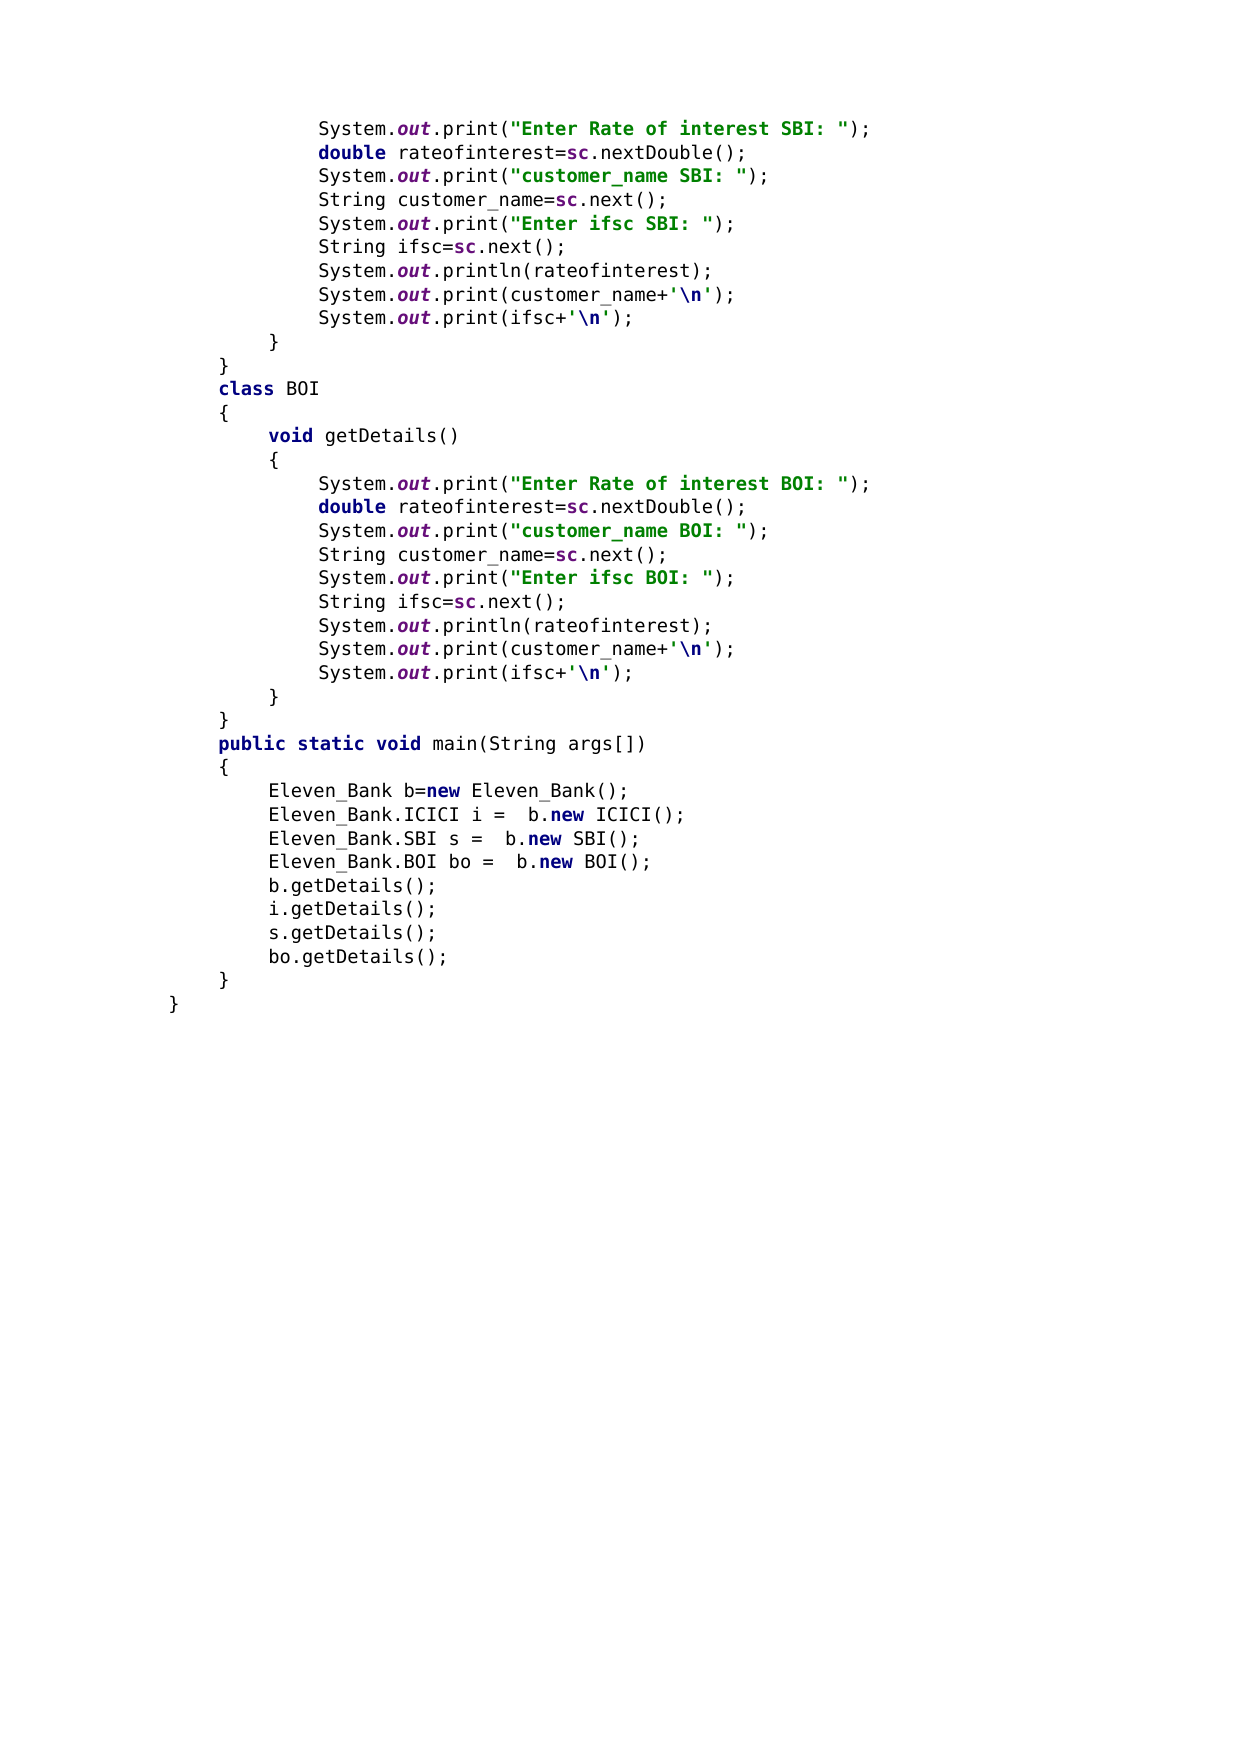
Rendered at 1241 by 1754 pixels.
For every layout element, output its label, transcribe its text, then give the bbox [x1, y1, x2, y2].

text String ifsc=sc.next(); [118, 591, 1122, 615]
text System.out.println(rateofinterest); [118, 260, 1122, 284]
text System.out.print("Enter ifsc SBI: "); [118, 213, 1122, 236]
text double rateofinterest=sc.nextDouble(); [118, 142, 1122, 165]
text } [118, 354, 1122, 378]
text System.out.print(ifsc+'\n'); [118, 307, 1122, 331]
text } [118, 709, 1122, 733]
text Eleven_Bank.SBI s = b.new SBI(); [118, 827, 1122, 851]
text class BOI [118, 378, 1122, 402]
text String customer_name=sc.next(); [118, 544, 1122, 567]
text System.out.println(rateofinterest); [118, 615, 1122, 638]
text bo.getDetails(); [118, 946, 1122, 969]
text public static void main(String args[]) [118, 733, 1122, 757]
text Eleven_Bank.BOI bo = b.new BOI(); [118, 851, 1122, 875]
text System.out.print("Enter ifsc BOI: "); [118, 567, 1122, 591]
text b.getDetails(); [118, 875, 1122, 898]
text System.out.print("customer_name BOI: "); [118, 520, 1122, 544]
text void getDetails() [118, 426, 1122, 449]
text System.out.print("Enter Rate of interest SBI: "); [118, 118, 1122, 142]
text Eleven_Bank b=new Eleven_Bank(); [118, 780, 1122, 804]
text { [118, 402, 1122, 426]
text } [118, 686, 1122, 709]
text System.out.print(customer_name+'\n'); [118, 638, 1122, 662]
text String ifsc=sc.next(); [118, 236, 1122, 260]
text } [118, 993, 1122, 1017]
text System.out.print(customer_name+'\n'); [118, 284, 1122, 307]
text i.getDetails(); [118, 898, 1122, 922]
text } [118, 969, 1122, 993]
text double rateofinterest=sc.nextDouble(); [118, 496, 1122, 520]
text { [118, 757, 1122, 780]
text System.out.print("customer_name SBI: "); [118, 165, 1122, 189]
text System.out.print(ifsc+'\n'); [118, 662, 1122, 686]
text String customer_name=sc.next(); [118, 189, 1122, 213]
text { [118, 449, 1122, 473]
text Eleven_Bank.ICICI i = b.new ICICI(); [118, 804, 1122, 827]
text System.out.print("Enter Rate of interest BOI: "); [118, 473, 1122, 496]
text s.getDetails(); [118, 922, 1122, 946]
text } [118, 331, 1122, 354]
